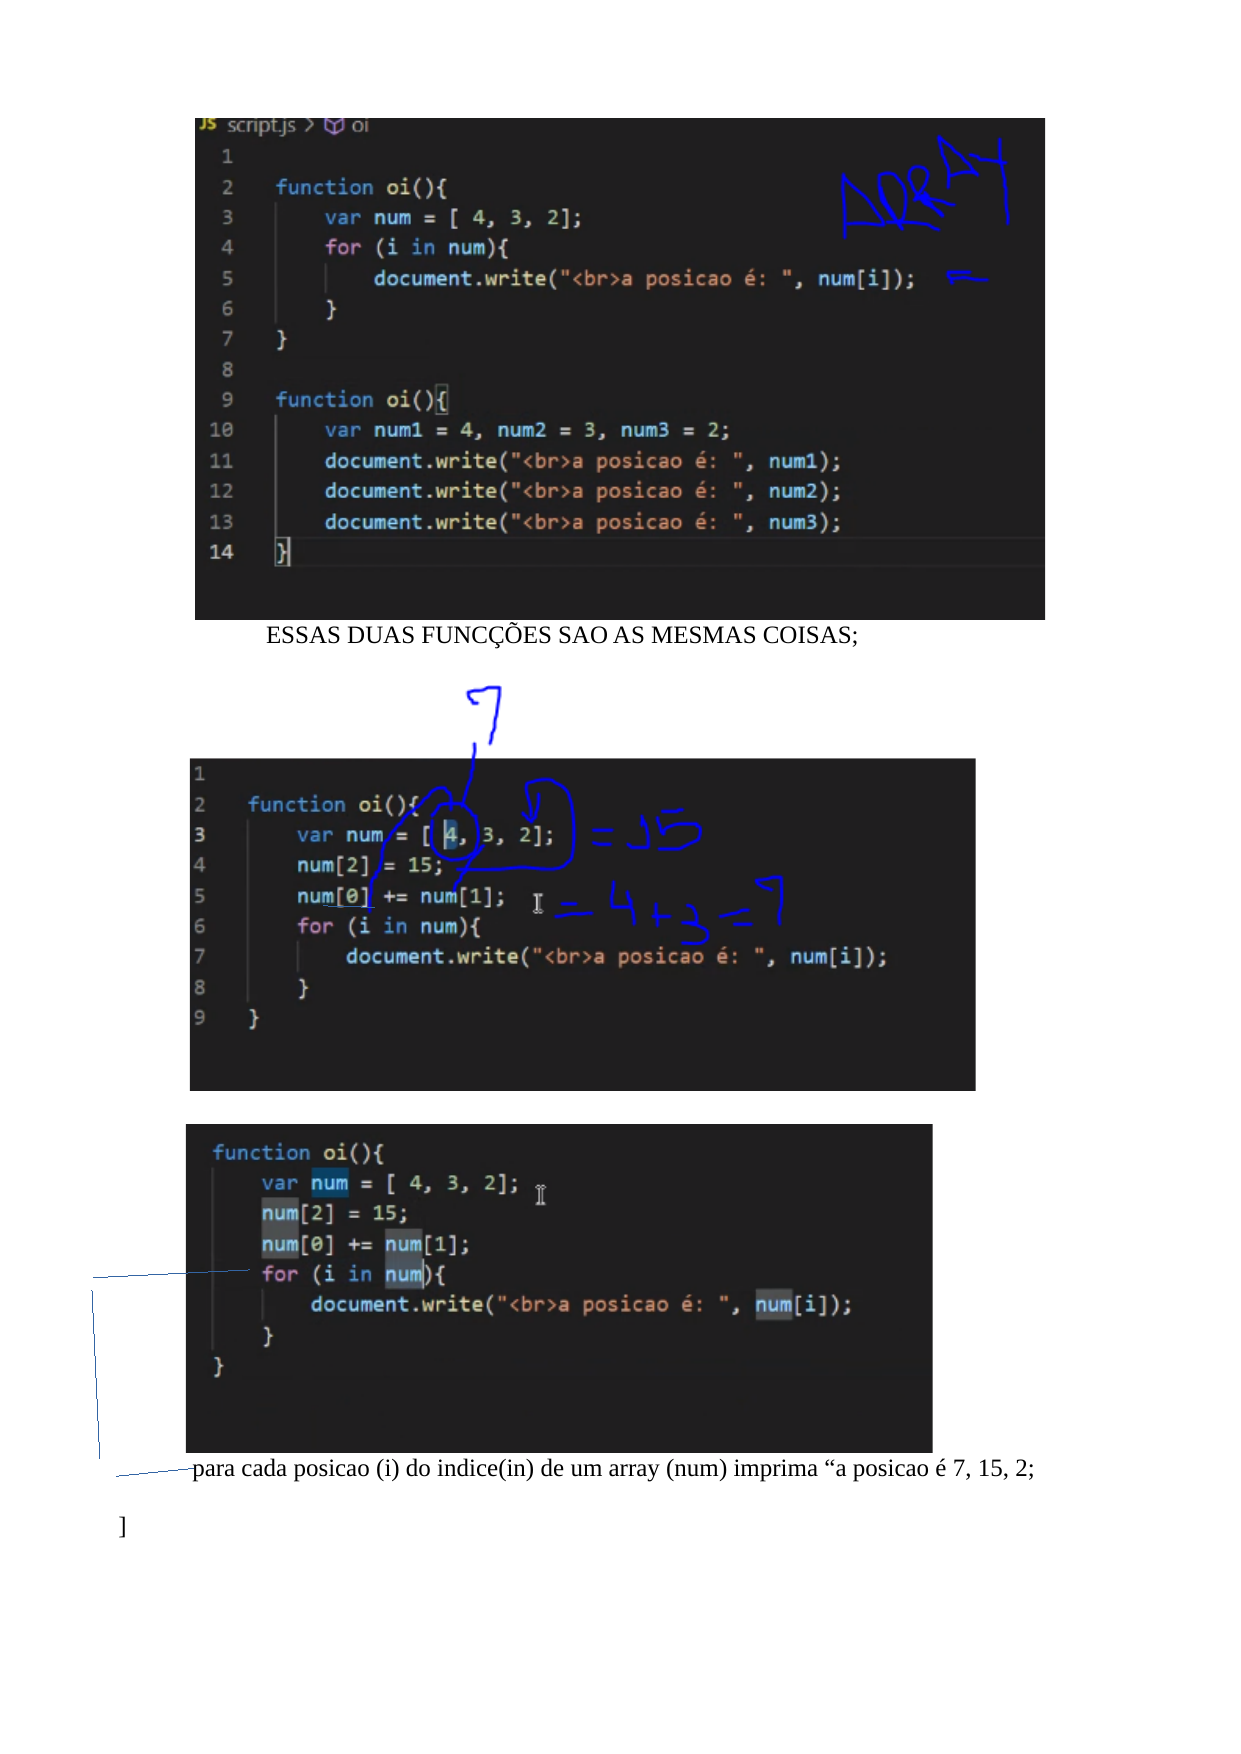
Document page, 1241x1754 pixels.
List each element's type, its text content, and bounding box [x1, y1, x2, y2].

picture [185, 1124, 933, 1453]
text ] [118, 1511, 1122, 1540]
picture [189, 685, 976, 1091]
text ESSAS DUAS FUNCÇÕES SAO AS MESMAS COISAS; [118, 118, 1122, 648]
picture [195, 118, 1045, 620]
text para cada posicao (i) do indice(in) de um array (num) imprima “a posicao é 7, 15, 2; [118, 706, 1122, 1482]
